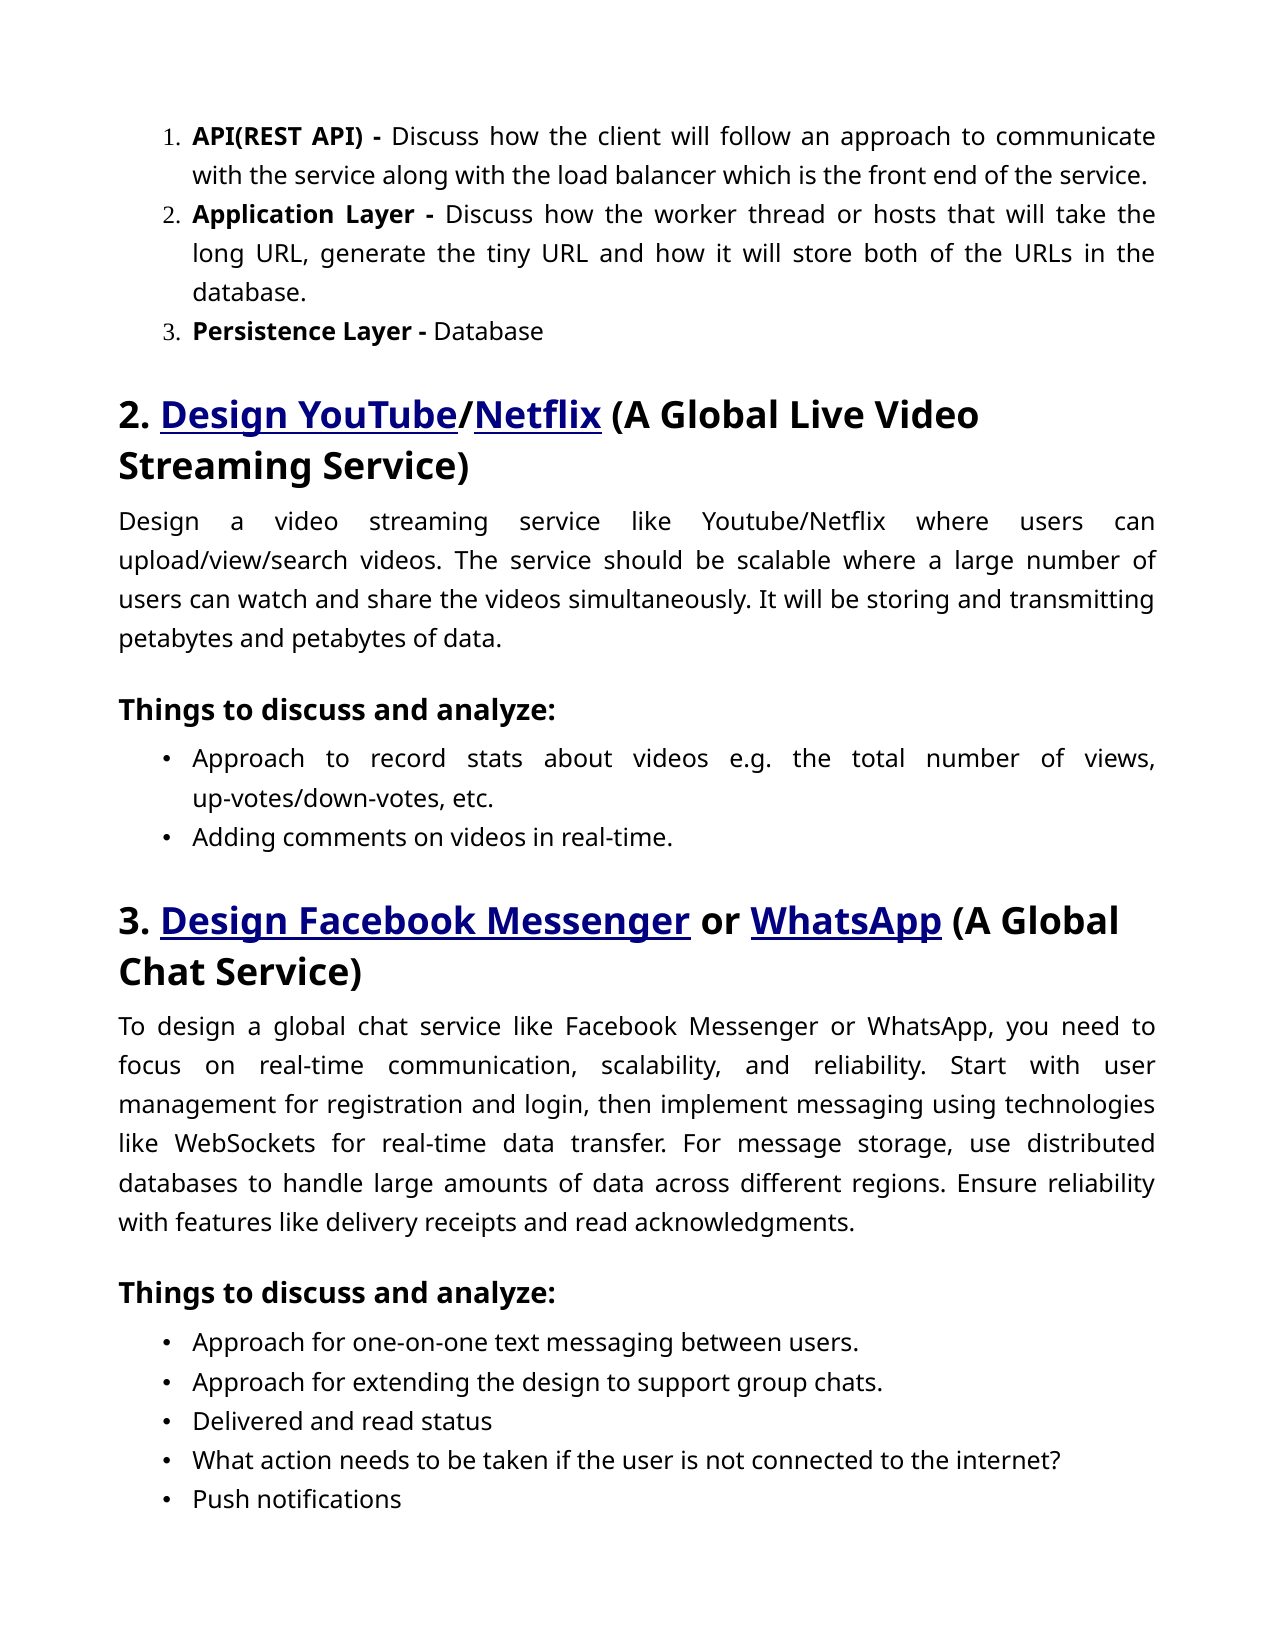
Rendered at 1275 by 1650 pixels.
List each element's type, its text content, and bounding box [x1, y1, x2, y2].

list Persistence Layer - Database [162, 314, 1157, 348]
list Delivered and read status [162, 1403, 1157, 1437]
subtitle Things to discuss and analyze: [118, 1273, 1157, 1312]
list Push notifications [162, 1482, 1157, 1516]
subtitle Things to discuss and analyze: [118, 689, 1157, 729]
text Design a video streaming service like Youtube/Netflix where users can upload/view/search videos. The service should be scalable where a large number of users can watch and share the videos simultaneously. It will be storing and transmitting petabytes and petabytes of data. [118, 503, 1157, 655]
list Approach for one-on-one text messaging between users. [162, 1325, 1157, 1359]
list API(REST API) - Discuss how the client will follow an approach to communicate with the service along with the load balancer which is the front end of the service. [162, 118, 1157, 191]
list What action needs to be taken if the user is not connected to the internet? [162, 1442, 1157, 1477]
text To design a global chat service like Facebook Messenger or WhatsApp, you need to focus on real-time communication, scalability, and reliability. Start with user management for registration and login, then implement messaging using technologies like WebSockets for real-time data transfer. For message storage, use distributed databases to handle large amounts of data across different regions. Ensure reliability with features like delivery receipts and read acknowledgments. [118, 1009, 1157, 1238]
list Adding comments on videos in real-time. [162, 819, 1157, 853]
list Approach to record stats about videos e.g. the total number of views, up-votes/down-votes, etc. [162, 741, 1157, 814]
subtitle 2. Design YouTube/Netflix (A Global Live Video Streaming Service) [118, 388, 1157, 491]
subtitle 3. Design Facebook Messenger or WhatsApp (A Global Chat Service) [118, 894, 1157, 996]
list Application Layer - Discuss how the worker thread or hosts that will take the long URL, generate the tiny URL and how it will store both of the URLs in the database. [162, 196, 1157, 309]
list Approach for extending the design to support group chats. [162, 1364, 1157, 1398]
